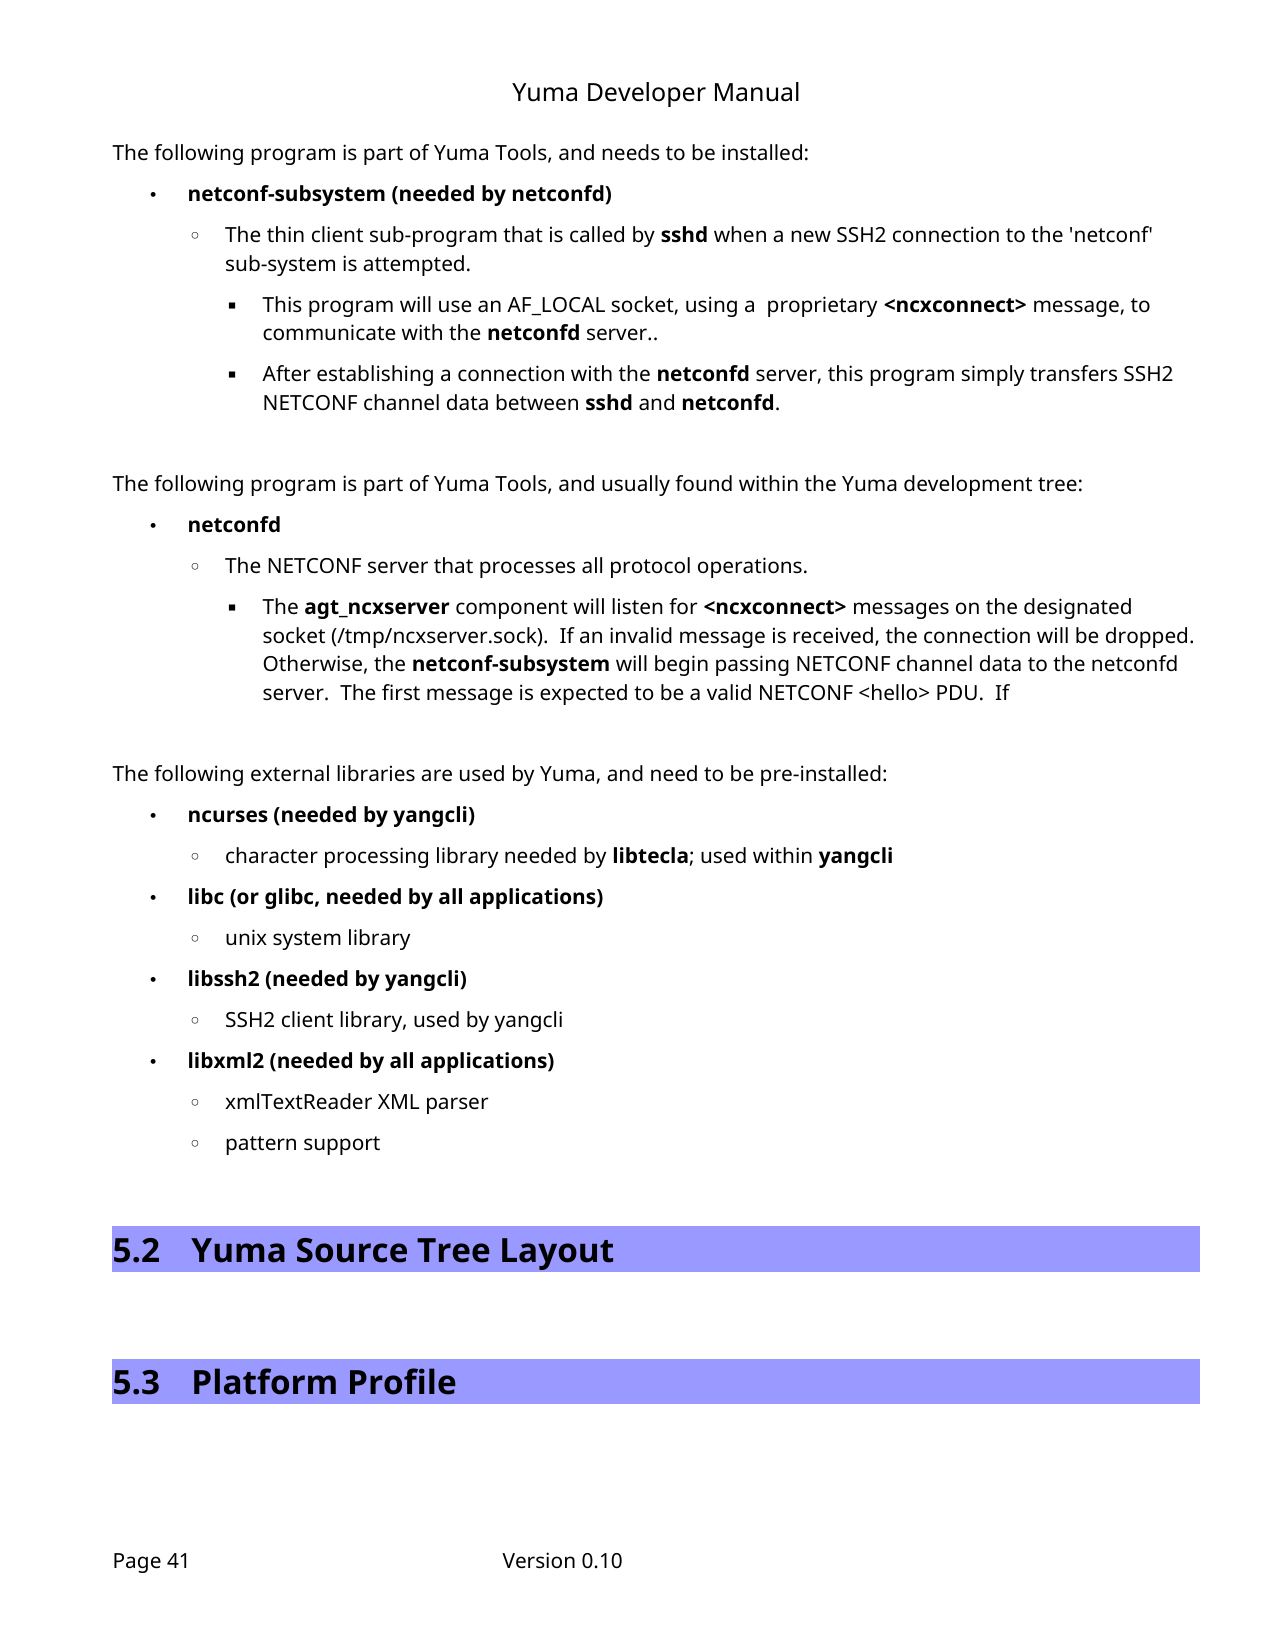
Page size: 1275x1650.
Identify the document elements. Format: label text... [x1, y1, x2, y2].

text The following program is part of Yuma Tools, and usually found within the Yuma development tree: [112, 469, 1200, 498]
subtitle Platform Profile [112, 1359, 1200, 1404]
list libxml2 (needed by all applications) [150, 1046, 1200, 1074]
list unix system library [187, 923, 1200, 952]
list After establishing a connection with the netconfd server, this program simply transfers SSH2 NETCONF channel data between sshd and netconfd. [225, 359, 1200, 416]
list The NETCONF server that processes all protocol operations. [187, 551, 1200, 580]
subtitle Yuma Source Tree Layout [112, 1226, 1200, 1272]
text The following external libraries are used by Yuma, and need to be pre-installed: [112, 759, 1200, 788]
list This program will use an AF_LOCAL socket, using a proprietary <ncxconnect> message, to communicate with the netconfd server.. [225, 290, 1200, 347]
list The agt_ncxserver component will listen for <ncxconnect> messages on the designated socket (/tmp/ncxserver.sock). If an invalid message is received, the connection will be dropped. Otherwise, the netconf-subsystem will begin passing NETCONF channel data to the netconfd server. The first message is expected to be a valid NETCONF <hello> PDU. If [225, 592, 1200, 706]
list character processing library needed by libtecla; used within yangcli [187, 841, 1200, 870]
list ncurses (needed by yangcli) [150, 800, 1200, 829]
list The thin client sub-program that is called by sshd when a new SSH2 connection to the 'netconf' sub-system is attempted. [187, 220, 1200, 277]
list netconf-subsystem (needed by netconfd) [150, 179, 1200, 208]
text The following program is part of Yuma Tools, and needs to be installed: [112, 138, 1200, 167]
list netconfd [150, 510, 1200, 539]
list libc (or glibc, needed by all applications) [150, 882, 1200, 911]
list pattern support [187, 1128, 1200, 1156]
list libssh2 (needed by yangcli) [150, 964, 1200, 993]
list SSH2 client library, used by yangcli [187, 1005, 1200, 1033]
list xmlTextReader XML parser [187, 1087, 1200, 1115]
